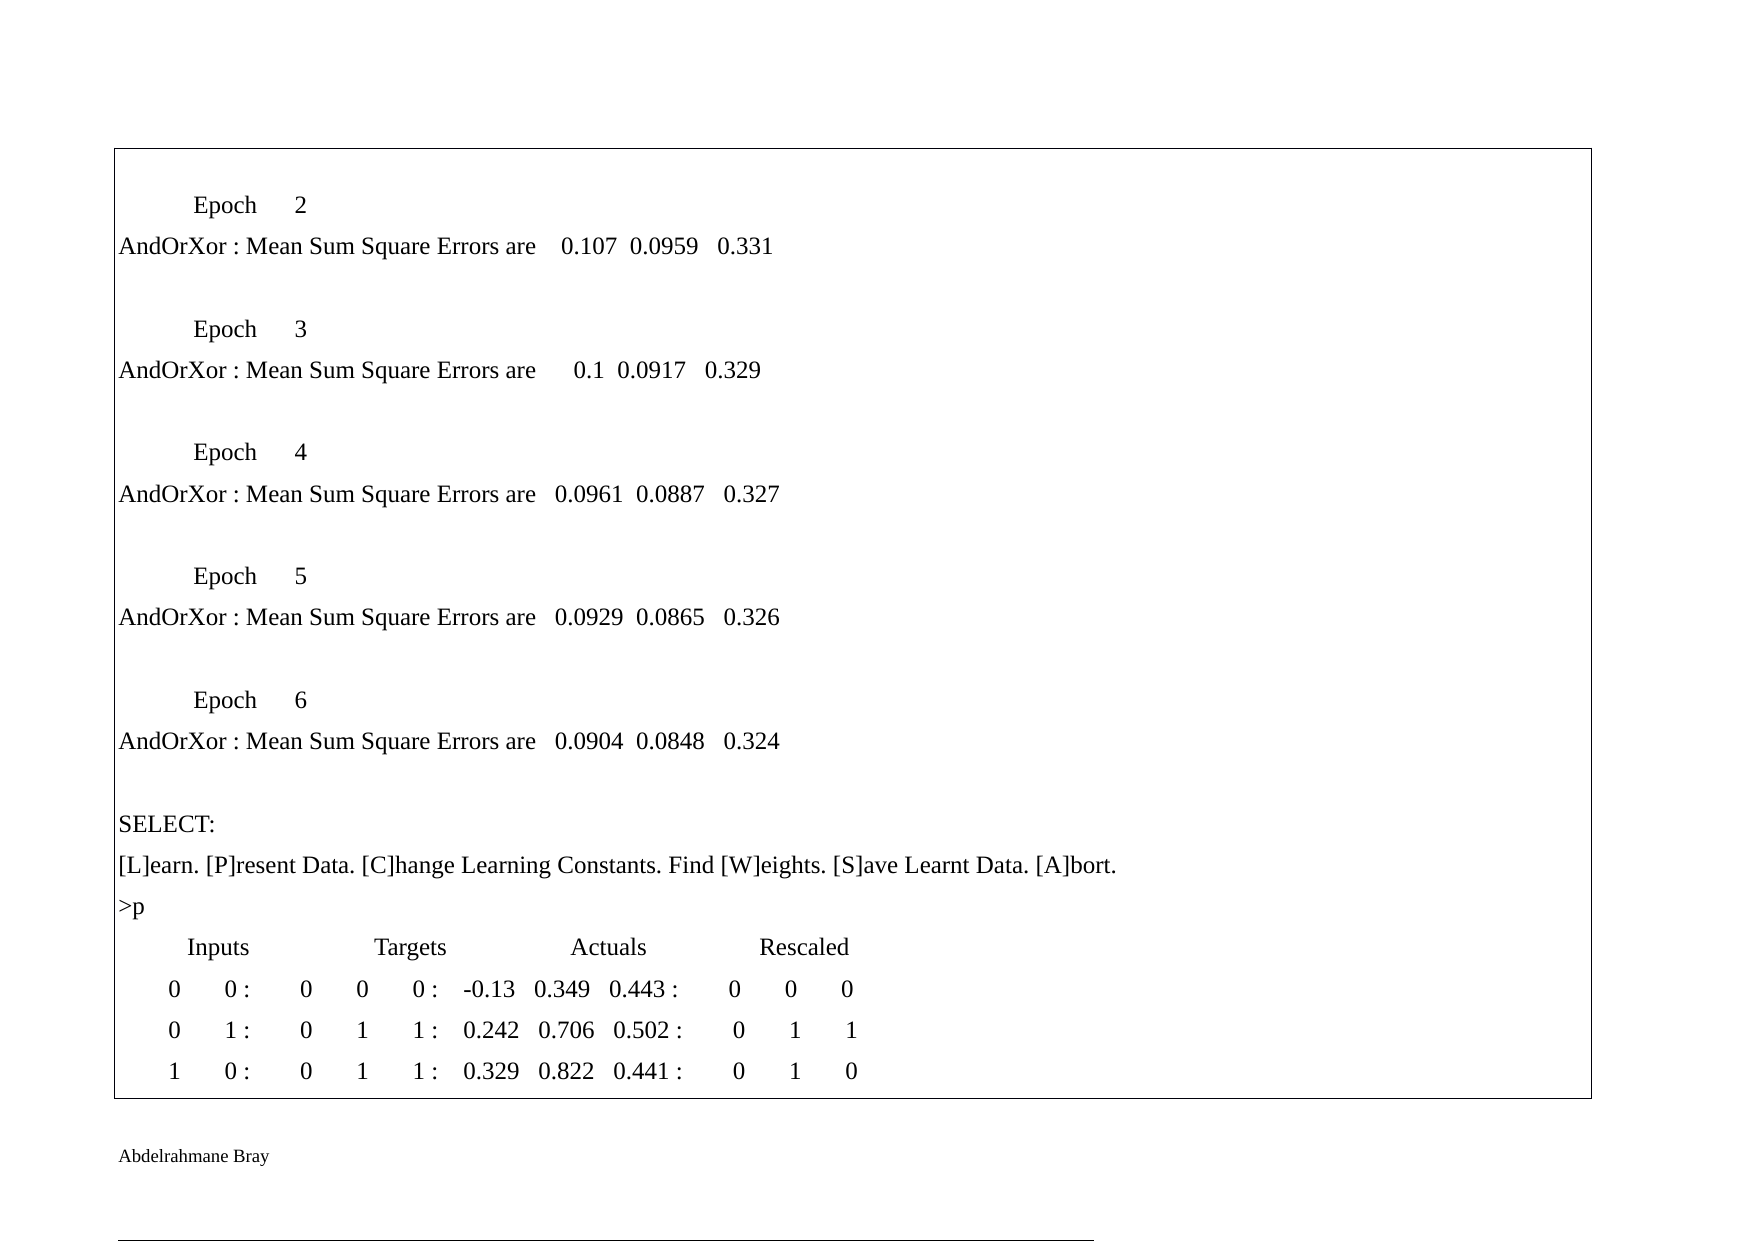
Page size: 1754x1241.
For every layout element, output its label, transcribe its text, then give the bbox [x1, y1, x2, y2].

table_cell Epoch 2 AndOrXor : Mean Sum Square Errors are 0.107 0.0959 0.331 Epoch 3 AndOrXor : Mean Sum Square Errors are 0.1 0.0917 0.329 Epoch 4 AndOrXor : Mean Sum Square Errors are 0.0961 0.0887 0.327 Epoch 5 AndOrXor : Mean Sum Square Errors are 0.0929 0.0865 0.326 Epoch 6 AndOrXor : Mean Sum Square Errors are 0.0904 0.0848 0.324 SELECT: [L]earn. [P]resent Data. [C]hange Learning Constants. Find [W]eights. [S]ave Learnt Data. [A]bort. >p Inputs Targets Actuals Rescaled 0 0 : 0 0 0 : -0.13 0.349 0.443 : 0 0 0 0 1 : 0 1 1 : 0.242 0.706 0.502 : 0 1 1 1 0 : 0 1 1 : 0.329 0.822 0.441 : 0 1 0 [115, 149, 1591, 1097]
